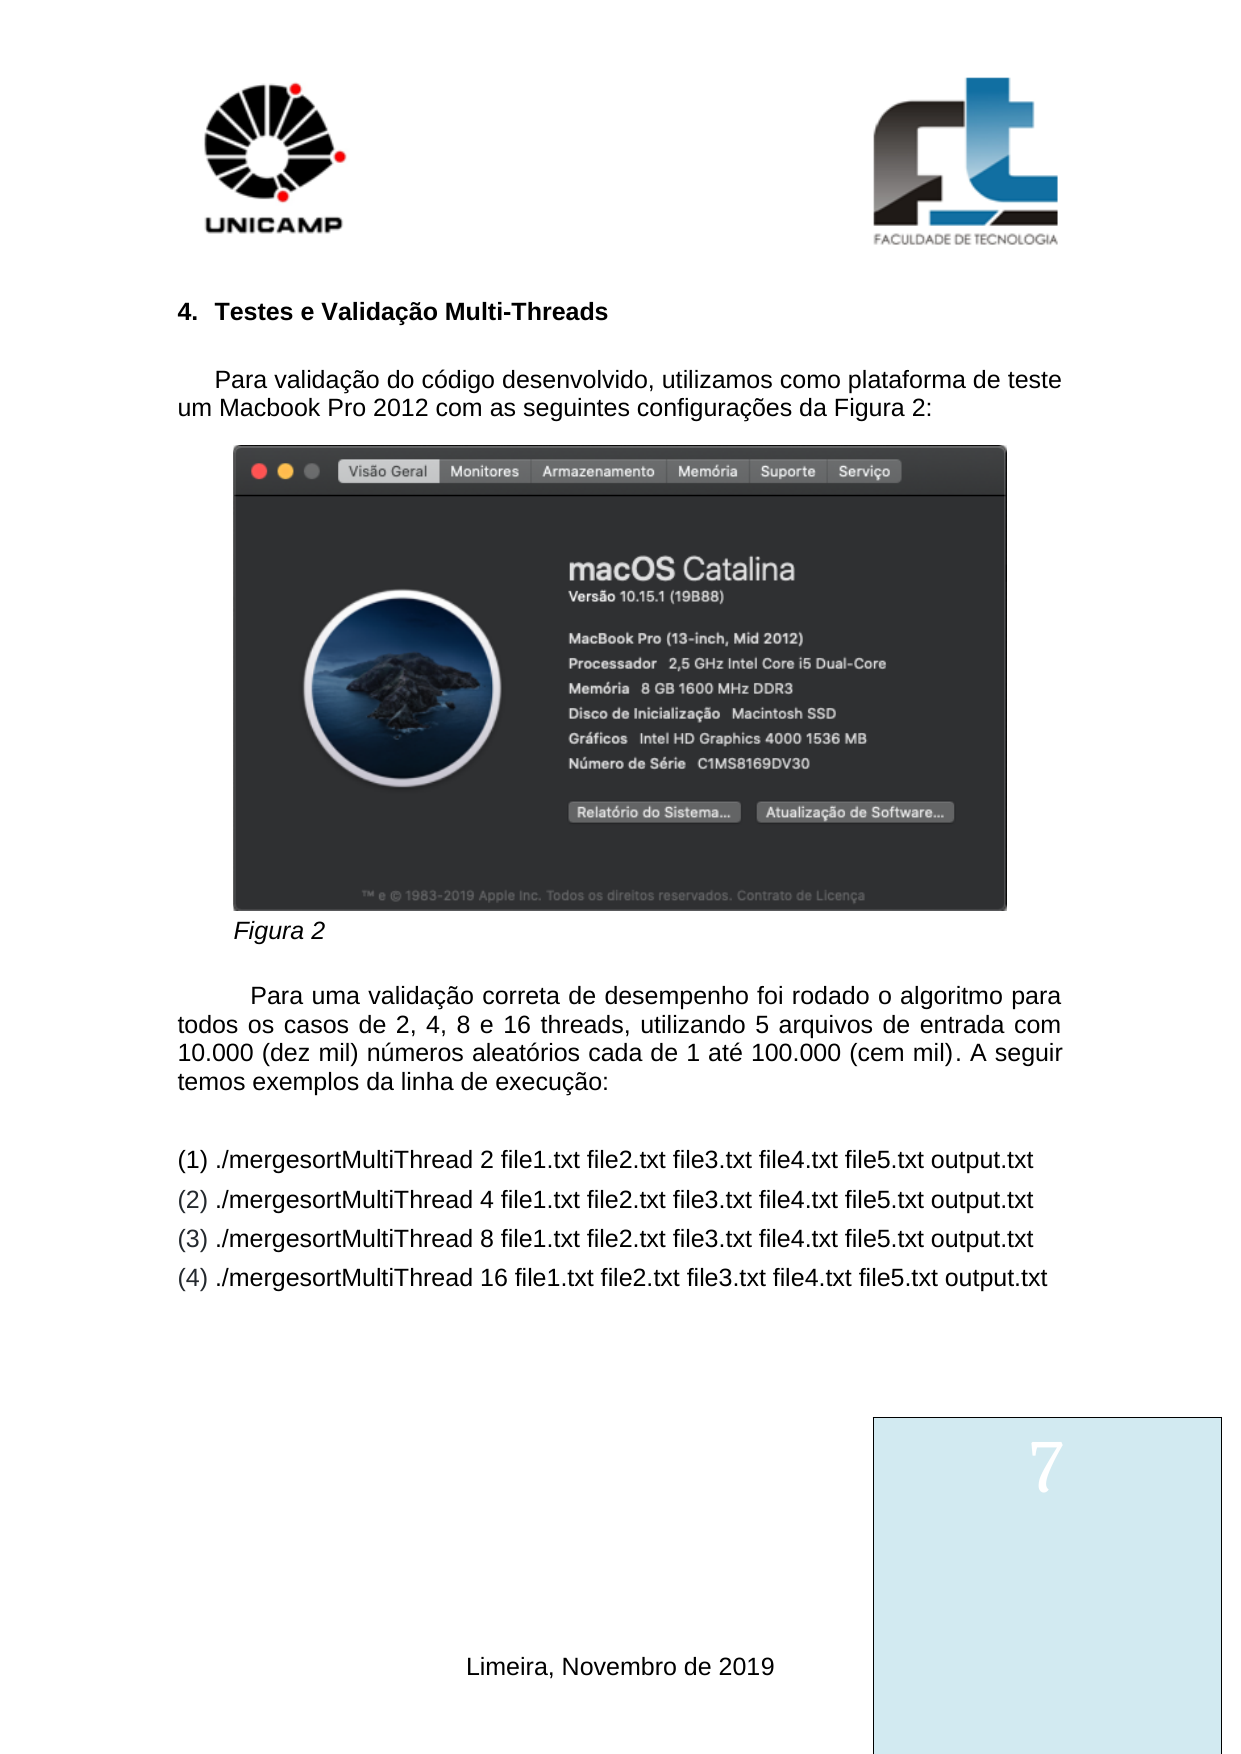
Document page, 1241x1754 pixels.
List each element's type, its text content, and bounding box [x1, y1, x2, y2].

picture [233, 445, 1007, 911]
picture [871, 75, 1061, 248]
text Para validação do código desenvolvido, utilizamos como plataforma de teste um Macbook Pro 2012 com as seguintes configurações da Figura 2: [177, 365, 1063, 422]
list ./mergesortMultiThread 16 file1.txt file2.txt file3.txt file4.txt file5.txt output.txt [177, 1263, 1063, 1292]
picture [180, 73, 362, 248]
list ./mergesortMultiThread 8 file1.txt file2.txt file3.txt file4.txt file5.txt output.txt [177, 1224, 1063, 1253]
text Para uma validação correta de desempenho foi rodado o algoritmo para todos os casos de 2, 4, 8 e 16 threads, utilizando 5 arquivos de entrada com 10.000 (dez mil) números aleatórios cada de 1 até 100.000 (cem mil). A seguir temos exemplos da linha de execução: [177, 981, 1063, 1096]
subtitle Testes e Validação Multi-Threads [177, 297, 1063, 326]
list ./mergesortMultiThread 2 file1.txt file2.txt file3.txt file4.txt file5.txt output.txt [177, 1146, 1063, 1174]
list ./mergesortMultiThread 4 file1.txt file2.txt file3.txt file4.txt file5.txt output.txt [177, 1185, 1063, 1213]
text Figura 2 [233, 911, 1007, 945]
